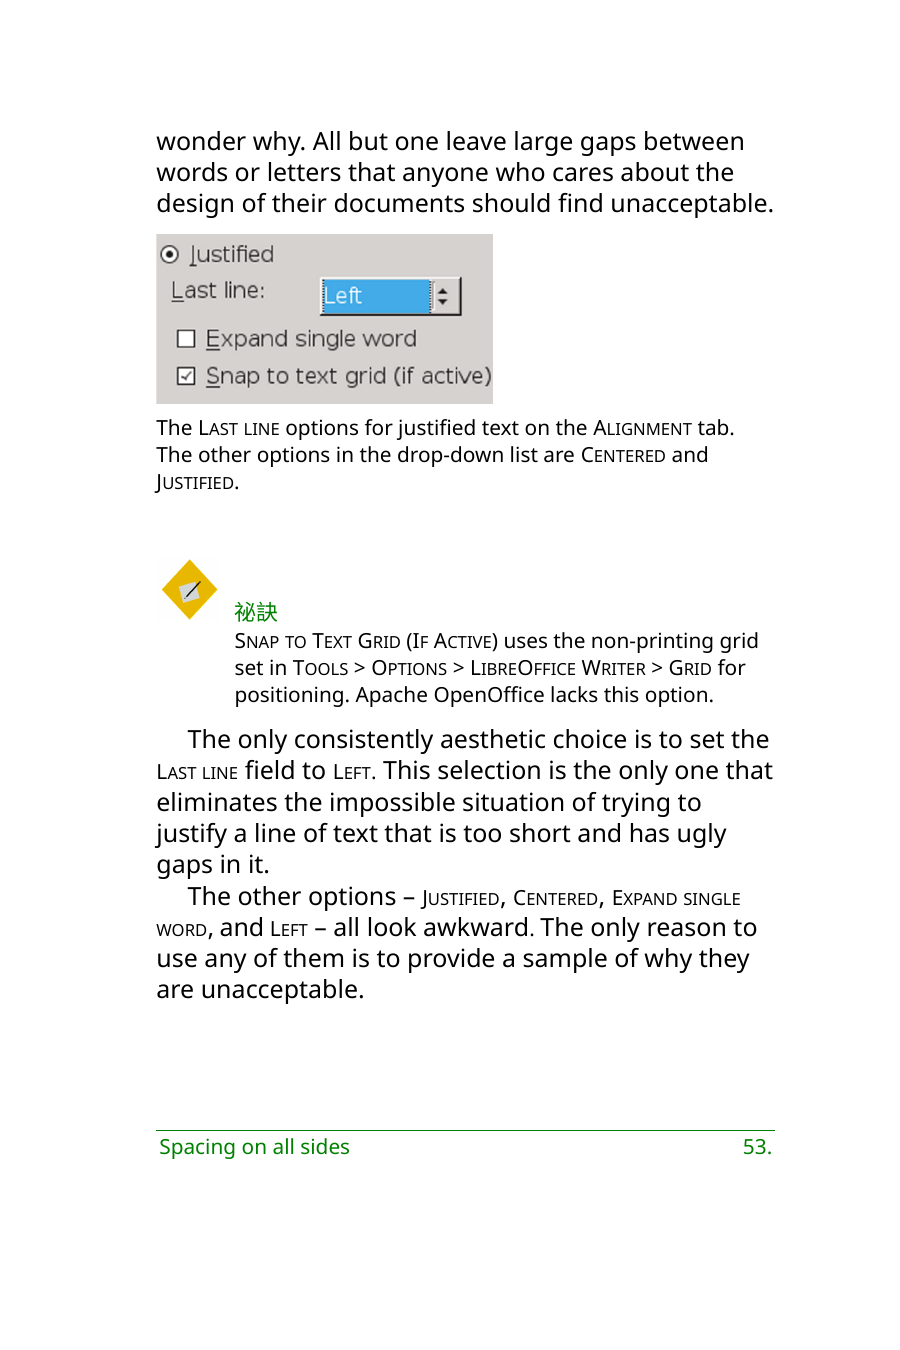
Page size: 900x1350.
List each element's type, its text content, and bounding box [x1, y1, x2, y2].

list 祕訣 [156, 557, 775, 627]
picture [156, 234, 493, 404]
text The only consistently aesthetic choice is to set the Last line field to Left. This selection is the only one that eliminates the impossible situation of trying to justify a line of text that is too short and has ugly gaps in it. [156, 724, 775, 880]
text Snap to Text Grid (If Active) uses the non-printing grid set in Tools > Options > LibreOffice Writer > Grid for positioning. Apache OpenOffice lacks this option. [234, 627, 775, 708]
text wonder why. All but one leave large gaps between words or letters that anyone who cares about the design of their documents should find unacceptable. [156, 125, 775, 219]
table_header [156, 234, 775, 405]
picture [157, 558, 220, 621]
table_cell The Last line options for justified text on the Alignment tab. The other options in the drop-down list are Centered and Justified. [156, 405, 775, 494]
text The other options – Justified, Centered, Expand single word, and Left – all look awkward. The only reason to use any of them is to provide a sample of why they are unacceptable. [156, 880, 775, 1005]
